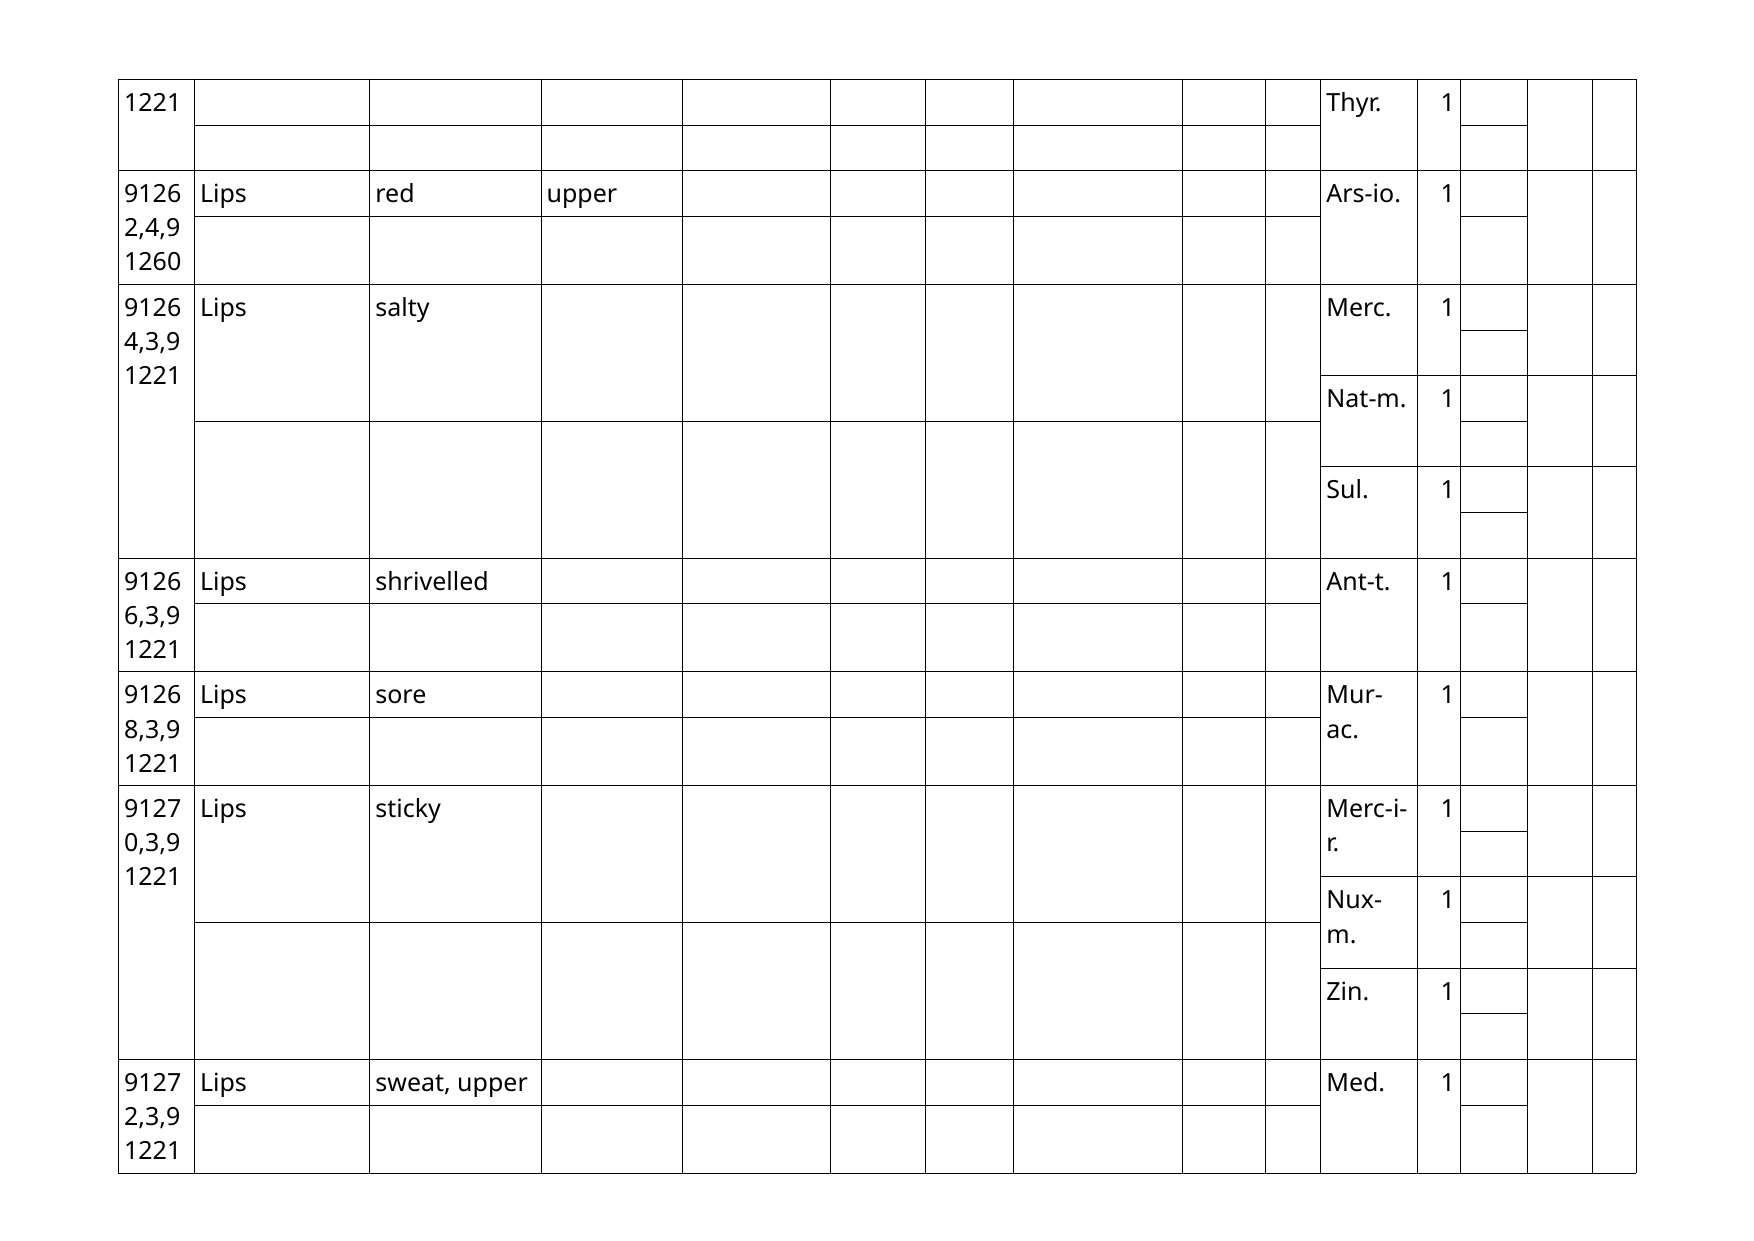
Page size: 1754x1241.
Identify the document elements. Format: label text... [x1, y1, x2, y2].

table_cell [195, 604, 369, 671]
table_cell [926, 285, 1013, 421]
table_cell [1266, 1106, 1320, 1173]
table_cell [831, 1106, 925, 1173]
table_cell [1461, 171, 1527, 216]
table_cell [1528, 969, 1592, 1059]
table_cell [542, 422, 682, 558]
table_cell [683, 217, 830, 284]
table_cell [1528, 285, 1592, 375]
table_cell [683, 422, 830, 558]
table_cell [1266, 285, 1320, 421]
table_cell [1593, 285, 1636, 375]
table_cell [1593, 877, 1636, 968]
table_cell [683, 126, 830, 170]
table_cell [1183, 1060, 1265, 1104]
table_cell Thyr. [1321, 80, 1417, 170]
table_cell [1593, 1060, 1636, 1173]
table_cell [926, 126, 1013, 170]
table_cell 91262,4,91260 [119, 171, 194, 284]
table_cell [542, 559, 682, 603]
table_cell Merc-i-r. [1321, 786, 1417, 876]
table_cell [1014, 422, 1182, 558]
table_cell Zin. [1321, 969, 1417, 1059]
table_cell [542, 1106, 682, 1173]
table_cell [370, 126, 541, 170]
table_cell [1461, 832, 1527, 876]
table_cell [542, 1060, 682, 1104]
table_cell [1266, 923, 1320, 1059]
table_cell [1266, 171, 1320, 216]
table_cell [1266, 786, 1320, 922]
table_cell Ant-t. [1321, 559, 1417, 671]
table_cell [1183, 786, 1265, 922]
table_cell [1461, 604, 1527, 671]
table_cell [1266, 217, 1320, 284]
table_cell [1014, 1060, 1182, 1104]
table_cell 1 [1418, 285, 1460, 375]
table_cell 1 [1418, 1060, 1460, 1173]
table_cell [195, 80, 369, 124]
table_cell [926, 786, 1013, 922]
table_cell [195, 1106, 369, 1173]
table_cell [542, 126, 682, 170]
table_cell [1461, 126, 1527, 170]
table_cell [1461, 969, 1527, 1013]
table_cell [831, 126, 925, 170]
table_cell [195, 718, 369, 785]
table_cell [831, 80, 925, 124]
table_cell [542, 718, 682, 785]
table_cell [926, 1106, 1013, 1173]
table_cell [1014, 80, 1182, 124]
table_cell [195, 923, 369, 1059]
table_cell Sul. [1321, 467, 1417, 558]
table_cell shrivelled [370, 559, 541, 603]
table_cell [1183, 1106, 1265, 1173]
table_cell [831, 422, 925, 558]
table_cell [1528, 467, 1592, 558]
table_cell 91266,3,91221 [119, 559, 194, 671]
table_cell Nux-m. [1321, 877, 1417, 968]
table_cell Lips [195, 786, 369, 922]
table_cell [542, 923, 682, 1059]
table_cell Med. [1321, 1060, 1417, 1173]
table_cell [1183, 923, 1265, 1059]
table_cell [683, 786, 830, 922]
table_cell [831, 171, 925, 216]
table_cell [831, 604, 925, 671]
table_cell [195, 217, 369, 284]
table_cell [1461, 422, 1527, 466]
table_cell Lips [195, 559, 369, 603]
table_cell Ars-io. [1321, 171, 1417, 284]
table_cell [1461, 80, 1527, 124]
table_cell [370, 1106, 541, 1173]
table_cell 91264,3,91221 [119, 285, 194, 558]
table_cell [683, 285, 830, 421]
table_cell [683, 1106, 830, 1173]
table_cell [831, 1060, 925, 1104]
table_cell 1 [1418, 672, 1460, 785]
table_cell [1266, 559, 1320, 603]
table_cell [1593, 672, 1636, 785]
table_cell upper [542, 171, 682, 216]
table_cell [831, 923, 925, 1059]
table_cell Merc. [1321, 285, 1417, 375]
table_cell [1528, 877, 1592, 968]
table_cell 91268,3,91221 [119, 672, 194, 785]
table_cell sticky [370, 786, 541, 922]
table_cell [195, 126, 369, 170]
table_cell [683, 171, 830, 216]
table_cell [683, 1060, 830, 1104]
table_cell [1528, 672, 1592, 785]
table_cell [1014, 217, 1182, 284]
table_cell sweat, upper [370, 1060, 541, 1104]
table_cell [1266, 718, 1320, 785]
table_cell [1593, 786, 1636, 876]
table_cell [542, 604, 682, 671]
table_cell [1593, 376, 1636, 466]
table_cell [831, 559, 925, 603]
table_cell 1 [1418, 877, 1460, 968]
table_cell [1593, 559, 1636, 671]
table_cell [1014, 285, 1182, 421]
table_cell [683, 718, 830, 785]
table_cell [1014, 171, 1182, 216]
table_cell [1593, 969, 1636, 1059]
table_cell 1 [1418, 171, 1460, 284]
table_cell 1 [1418, 786, 1460, 876]
table_cell [1014, 718, 1182, 785]
table_cell [1014, 126, 1182, 170]
table_cell [683, 559, 830, 603]
table_cell [542, 672, 682, 717]
table_cell [1183, 718, 1265, 785]
table_cell [1183, 422, 1265, 558]
table_cell [926, 422, 1013, 558]
table_cell [195, 422, 369, 558]
table_cell [1014, 786, 1182, 922]
table_cell [370, 422, 541, 558]
table_cell 91272,3,91221 [119, 1060, 194, 1173]
table_cell [831, 285, 925, 421]
table_cell salty [370, 285, 541, 421]
table_cell [1014, 672, 1182, 717]
table_cell [1528, 559, 1592, 671]
table_cell [1528, 80, 1592, 170]
table_cell [1014, 604, 1182, 671]
table_cell 1 [1418, 559, 1460, 671]
table_cell [926, 923, 1013, 1059]
table_cell [370, 718, 541, 785]
table_cell [1266, 80, 1320, 124]
table_cell [1183, 285, 1265, 421]
table_cell [1528, 786, 1592, 876]
table_cell [926, 217, 1013, 284]
table_cell [926, 718, 1013, 785]
table_cell [1461, 513, 1527, 558]
table_cell [370, 80, 541, 124]
table_cell [1183, 604, 1265, 671]
table_cell [1183, 559, 1265, 603]
table_cell red [370, 171, 541, 216]
table_cell [683, 672, 830, 717]
table_cell [542, 285, 682, 421]
table_cell [926, 80, 1013, 124]
table_cell [1461, 559, 1527, 603]
table_cell [1014, 559, 1182, 603]
table_cell [1461, 1014, 1527, 1059]
table_cell [370, 923, 541, 1059]
table_cell [831, 718, 925, 785]
table_cell [926, 171, 1013, 216]
table_cell [1593, 171, 1636, 284]
table_cell [1461, 1106, 1527, 1173]
table_cell Lips [195, 285, 369, 421]
table_cell [683, 604, 830, 671]
table_cell [1461, 331, 1527, 375]
table_cell [1528, 1060, 1592, 1173]
table_cell [926, 672, 1013, 717]
table_cell 1 [1418, 969, 1460, 1059]
table_cell [1014, 923, 1182, 1059]
table_cell [542, 786, 682, 922]
table_cell [1183, 126, 1265, 170]
table_cell [1593, 467, 1636, 558]
table_cell [683, 80, 830, 124]
table_cell [1183, 171, 1265, 216]
table_cell [1461, 217, 1527, 284]
table_cell [1461, 786, 1527, 831]
table_cell [1266, 422, 1320, 558]
table_cell [542, 217, 682, 284]
table_cell [1183, 217, 1265, 284]
table_cell 1 [1418, 467, 1460, 558]
table_cell Nat-m. [1321, 376, 1417, 466]
table_cell [1461, 923, 1527, 968]
table_cell [370, 604, 541, 671]
table_cell [1266, 126, 1320, 170]
table_cell [926, 559, 1013, 603]
table_cell [1528, 376, 1592, 466]
table_cell [926, 604, 1013, 671]
table_cell [926, 1060, 1013, 1104]
table_cell [831, 217, 925, 284]
table_cell [1461, 467, 1527, 512]
table_cell [1266, 1060, 1320, 1104]
table_cell [1528, 171, 1592, 284]
table_cell [1461, 376, 1527, 421]
table_cell [1461, 877, 1527, 922]
table_cell [1461, 285, 1527, 329]
table_cell [1014, 1106, 1182, 1173]
table_cell [1266, 672, 1320, 717]
table_cell Lips [195, 171, 369, 216]
table_cell [683, 923, 830, 1059]
table_cell [831, 672, 925, 717]
table_cell [1593, 80, 1636, 170]
table_cell [1461, 672, 1527, 717]
table_cell Mur-ac. [1321, 672, 1417, 785]
table_cell [1266, 604, 1320, 671]
table_cell [831, 786, 925, 922]
table_cell [370, 217, 541, 284]
table_cell [1461, 718, 1527, 785]
table_cell 91270,3,91221 [119, 786, 194, 1059]
table_cell 1 [1418, 80, 1460, 170]
table_cell Lips [195, 672, 369, 717]
table_cell 1221 [119, 80, 194, 170]
table_cell [1461, 1060, 1527, 1104]
table_cell [1183, 80, 1265, 124]
table_cell sore [370, 672, 541, 717]
table_cell [542, 80, 682, 124]
table_cell Lips [195, 1060, 369, 1104]
table_cell [1183, 672, 1265, 717]
table_cell 1 [1418, 376, 1460, 466]
